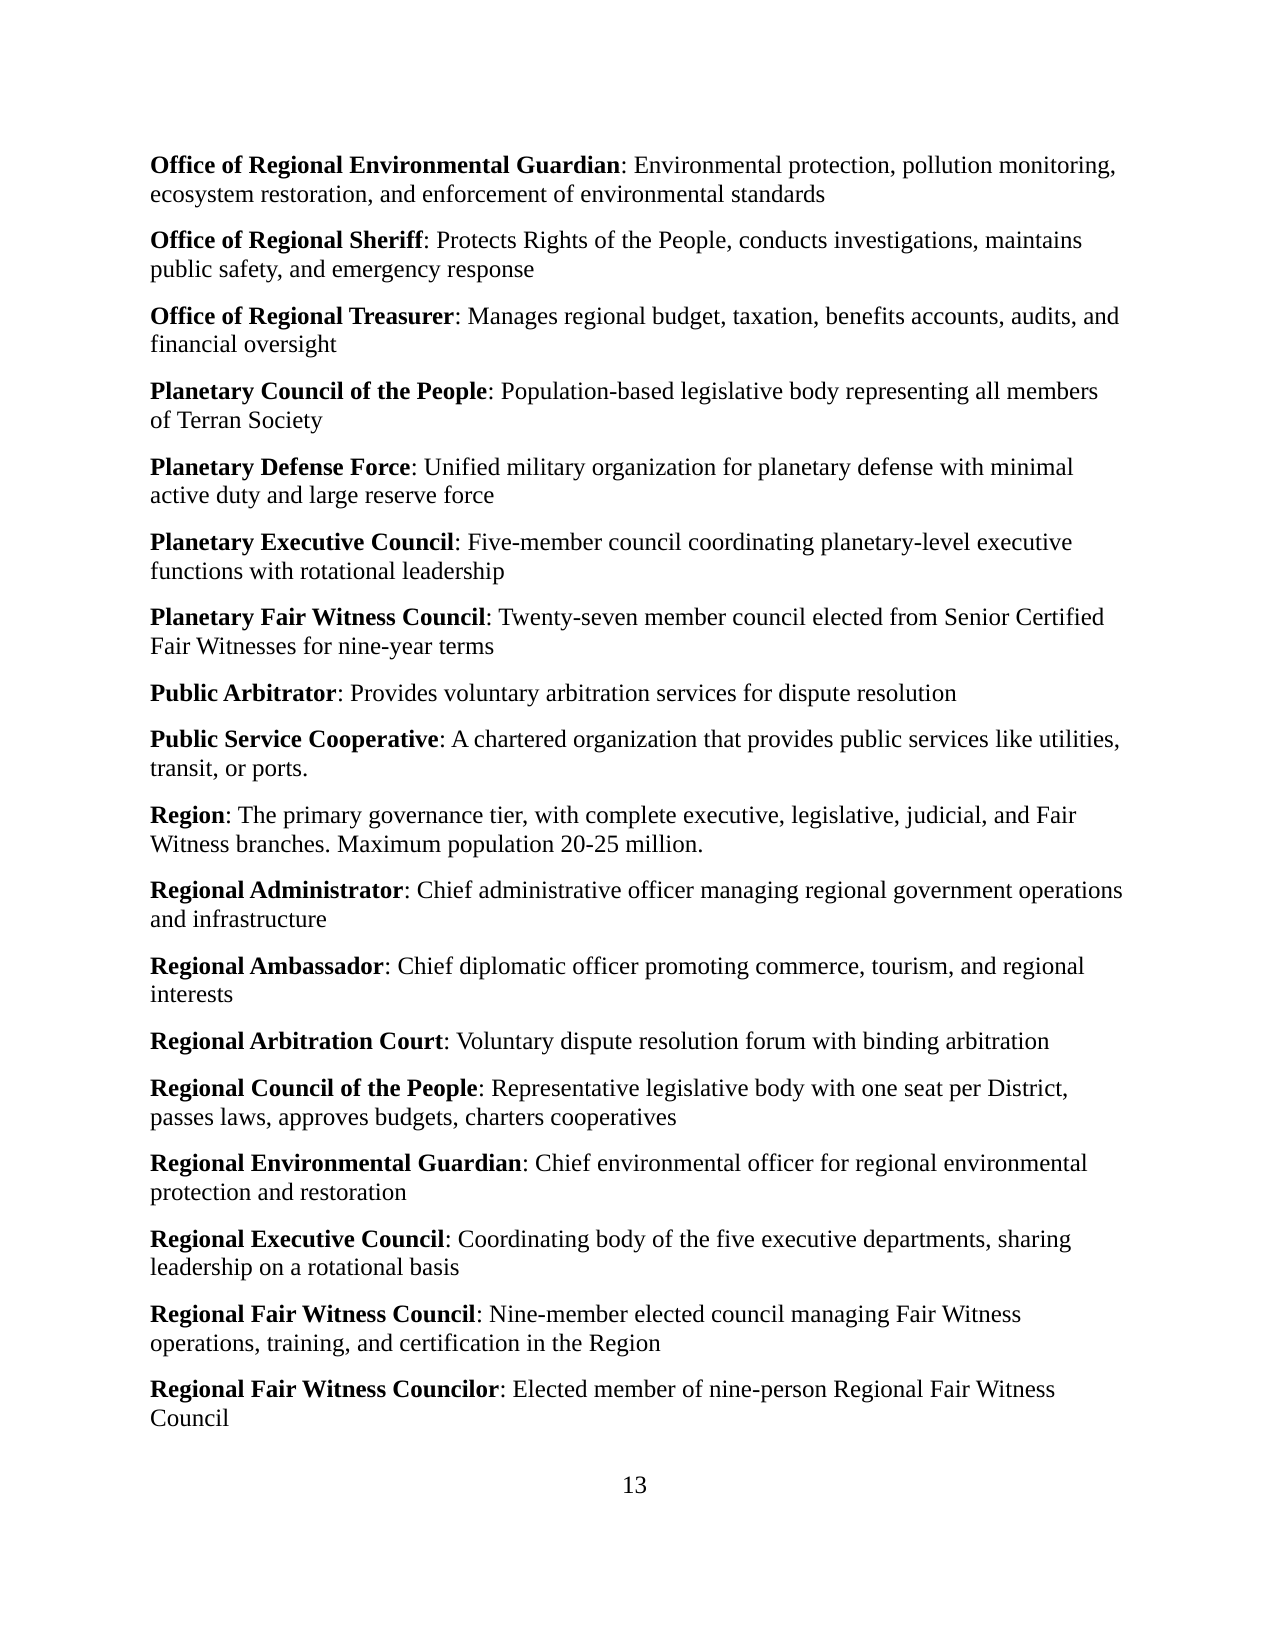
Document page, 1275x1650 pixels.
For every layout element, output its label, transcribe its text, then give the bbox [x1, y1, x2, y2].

text Planetary Council of the People: Population-based legislative body representing all members of Terran Society [150, 376, 1125, 434]
text Region: The primary governance tier, with complete executive, legislative, judicial, and Fair Witness branches. Maximum population 20-25 million. [150, 800, 1125, 857]
text Office of Regional Treasurer: Manages regional budget, taxation, benefits accounts, audits, and financial oversight [150, 301, 1125, 358]
text Public Arbitrator: Provides voluntary arbitration services for dispute resolution [150, 678, 1125, 707]
text Office of Regional Environmental Guardian: Environmental protection, pollution monitoring, ecosystem restoration, and enforcement of environmental standards [150, 150, 1125, 207]
text Planetary Fair Witness Council: Twenty-seven member council elected from Senior Certified Fair Witnesses for nine-year terms [150, 602, 1125, 660]
text Regional Ambassador: Chief diplomatic officer promoting commerce, tourism, and regional interests [150, 951, 1125, 1008]
text Public Service Cooperative: A chartered organization that provides public services like utilities, transit, or ports. [150, 724, 1125, 782]
text Regional Environmental Guardian: Chief environmental officer for regional environmental protection and restoration [150, 1148, 1125, 1206]
text Planetary Executive Council: Five-member council coordinating planetary-level executive functions with rotational leadership [150, 527, 1125, 584]
text Regional Fair Witness Councilor: Elected member of nine-person Regional Fair Witness Council [150, 1374, 1125, 1432]
text Regional Executive Council: Coordinating body of the five executive departments, sharing leadership on a rotational basis [150, 1224, 1125, 1281]
text Regional Administrator: Chief administrative officer managing regional government operations and infrastructure [150, 875, 1125, 933]
text Regional Council of the People: Representative legislative body with one seat per District, passes laws, approves budgets, charters cooperatives [150, 1073, 1125, 1130]
text Office of Regional Sheriff: Protects Rights of the People, conducts investigations, maintains public safety, and emergency response [150, 225, 1125, 283]
text Regional Arbitration Court: Voluntary dispute resolution forum with binding arbitration [150, 1026, 1125, 1055]
text Regional Fair Witness Council: Nine-member elected council managing Fair Witness operations, training, and certification in the Region [150, 1299, 1125, 1357]
text Planetary Defense Force: Unified military organization for planetary defense with minimal active duty and large reserve force [150, 452, 1125, 509]
